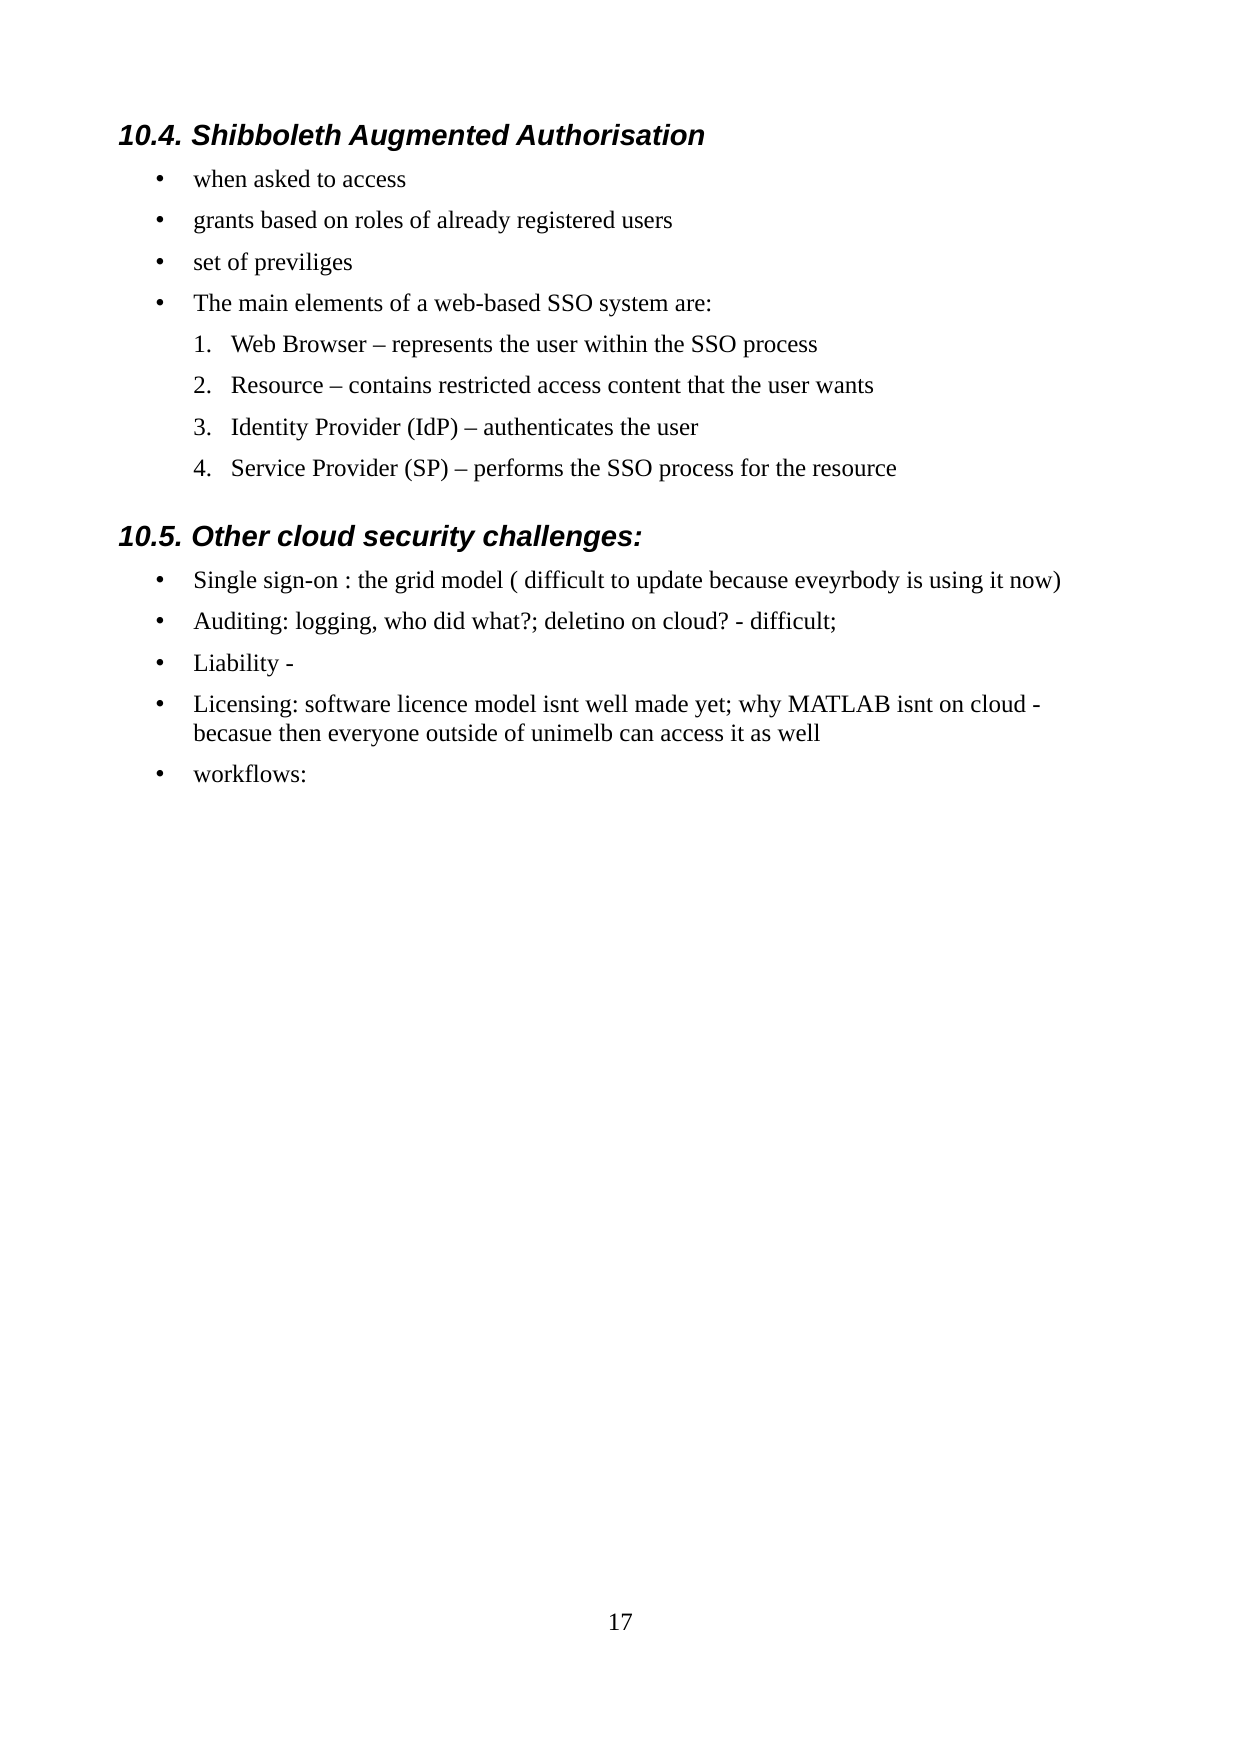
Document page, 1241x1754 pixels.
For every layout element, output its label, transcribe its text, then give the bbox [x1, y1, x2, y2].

subtitle Shibboleth Augmented Authorisation [118, 118, 1122, 152]
list workflows: [156, 759, 1122, 788]
list Service Provider (SP) – performs the SSO process for the resource [193, 453, 1122, 482]
list Resource – contains restricted access content that the user wants [193, 370, 1122, 399]
list Licensing: software licence model isnt well made yet; why MATLAB isnt on cloud - becasue then everyone outside of unimelb can access it as well [156, 689, 1122, 746]
list when asked to access [156, 164, 1122, 193]
list Liability - [156, 648, 1122, 676]
list Identity Provider (IdP) – authenticates the user [193, 412, 1122, 440]
list Single sign-on : the grid model ( difficult to update because eveyrbody is using it now) [156, 565, 1122, 594]
subtitle Other cloud security challenges: [118, 519, 1122, 553]
list set of previliges [156, 247, 1122, 275]
list Auditing: logging, who did what?; deletino on cloud? - difficult; [156, 606, 1122, 635]
list The main elements of a web-based SSO system are: [156, 288, 1122, 317]
list grants based on roles of already registered users [156, 205, 1122, 234]
list Web Browser – represents the user within the SSO process [193, 329, 1122, 358]
